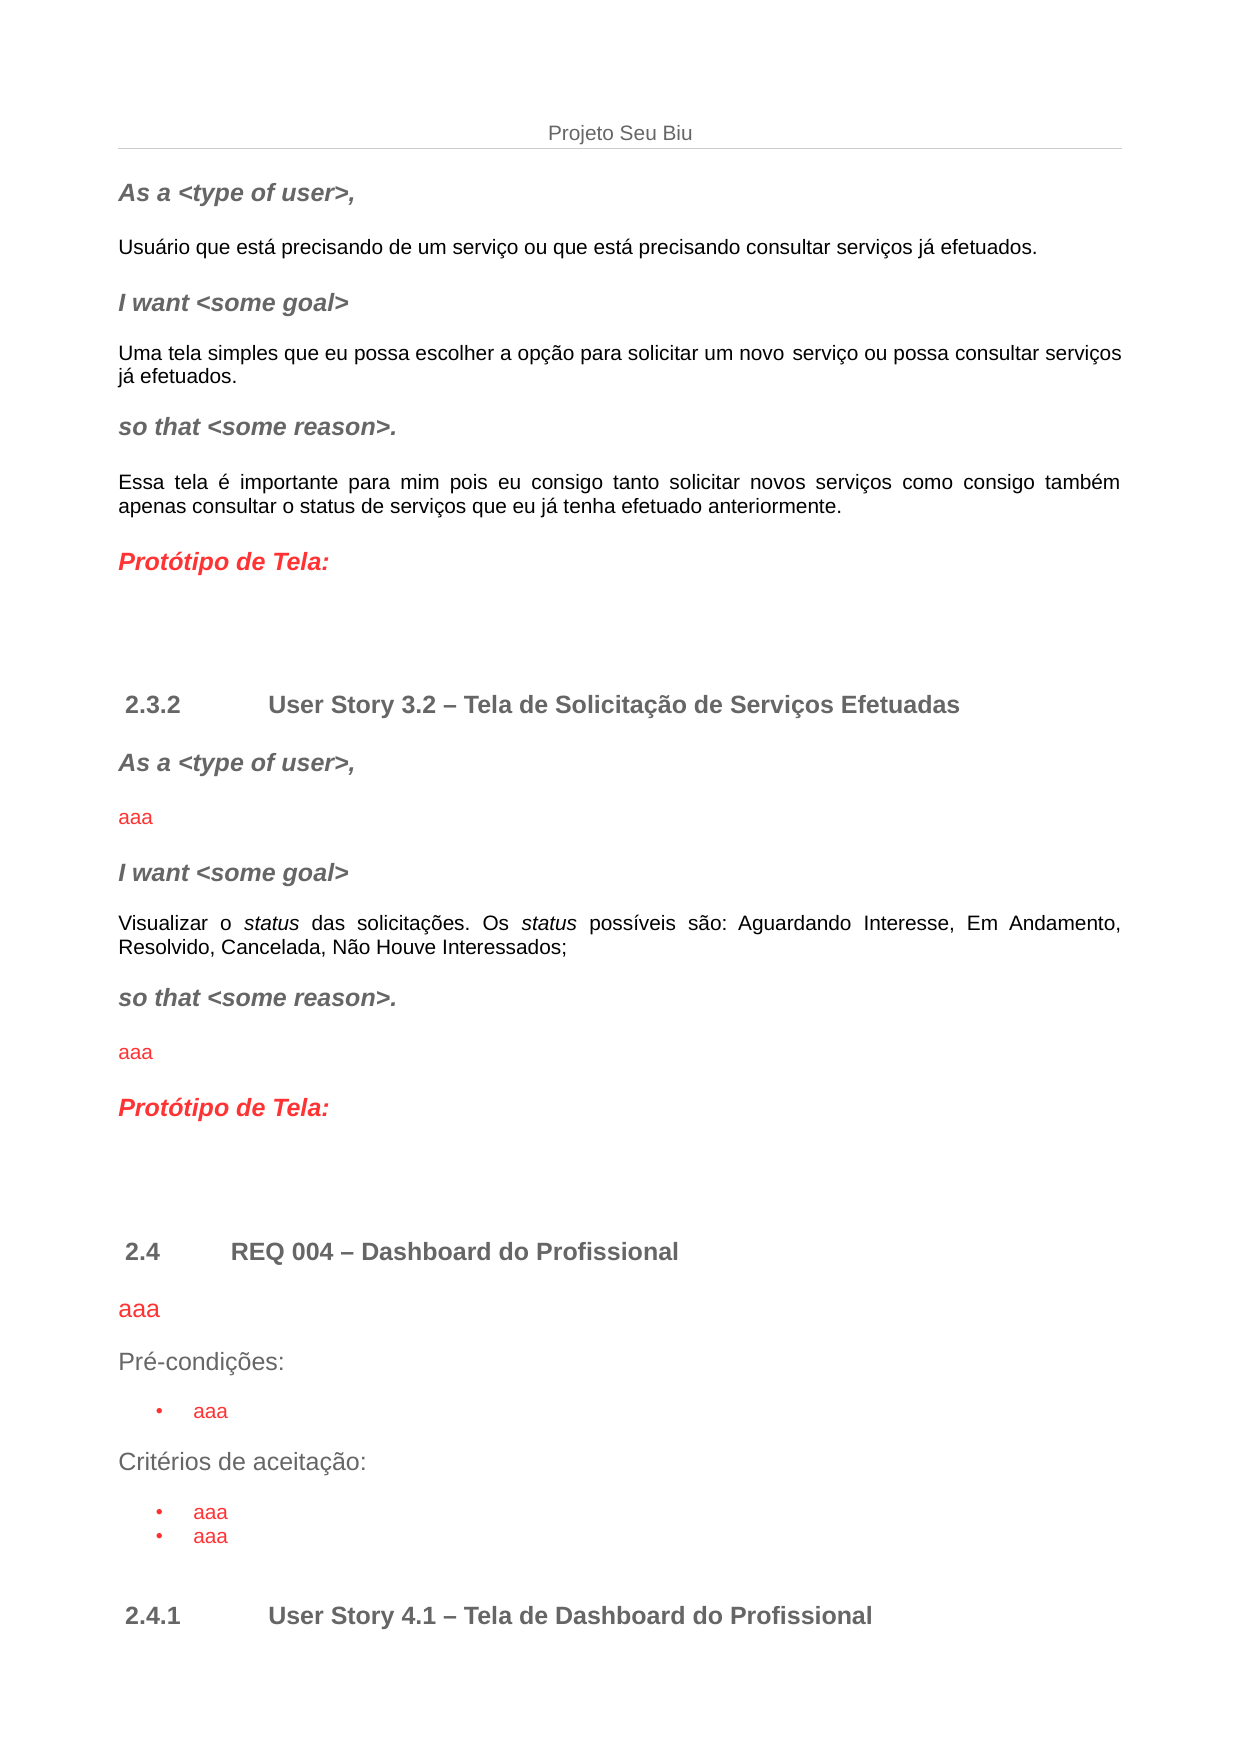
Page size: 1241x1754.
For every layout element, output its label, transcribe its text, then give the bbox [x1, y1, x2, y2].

list aaa [156, 1500, 1122, 1524]
text Critérios de aceitação: [118, 1447, 1122, 1476]
text so that <some reason>. [118, 412, 1122, 441]
text As a <type of user>, [118, 748, 1122, 776]
text Protótipo de Tela: [118, 546, 1122, 575]
list aaa [156, 1399, 1122, 1423]
text As a <type of user>, [118, 177, 1122, 206]
list User Story 4.1 – Tela de Dashboard do Profissional [118, 1601, 1122, 1630]
list aaa [118, 1294, 1122, 1323]
text Uma tela simples que eu possa escolher a opção para solicitar um novo serviço ou possa consultar serviços já efetuados. [118, 340, 1122, 388]
text I want <some goal> [118, 288, 1122, 316]
text I want <some goal> [118, 858, 1122, 887]
list aaa [156, 1524, 1122, 1548]
list REQ 004 – Dashboard do Profissional [118, 1236, 1122, 1265]
text Visualizar o status das solicitações. Os status possíveis são: Aguardando Interesse, Em Andamento, Resolvido, Cancelada, Não Houve Interessados; [118, 911, 1122, 958]
text aaa [118, 805, 1122, 829]
text Pré-condições: [118, 1347, 1122, 1375]
text Protótipo de Tela: [118, 1093, 1122, 1121]
text aaa [118, 1040, 1122, 1064]
text so that <some reason>. [118, 982, 1122, 1011]
text Usuário que está precisando de um serviço ou que está precisando consultar serviços já efetuados. [118, 235, 1122, 259]
text Essa tela é importante para mim pois eu consigo tanto solicitar novos serviços como consigo também apenas consultar o status de serviços que eu já tenha efetuado anteriormente. [118, 470, 1122, 518]
list User Story 3.2 – Tela de Solicitação de Serviços Efetuadas [118, 690, 1122, 719]
